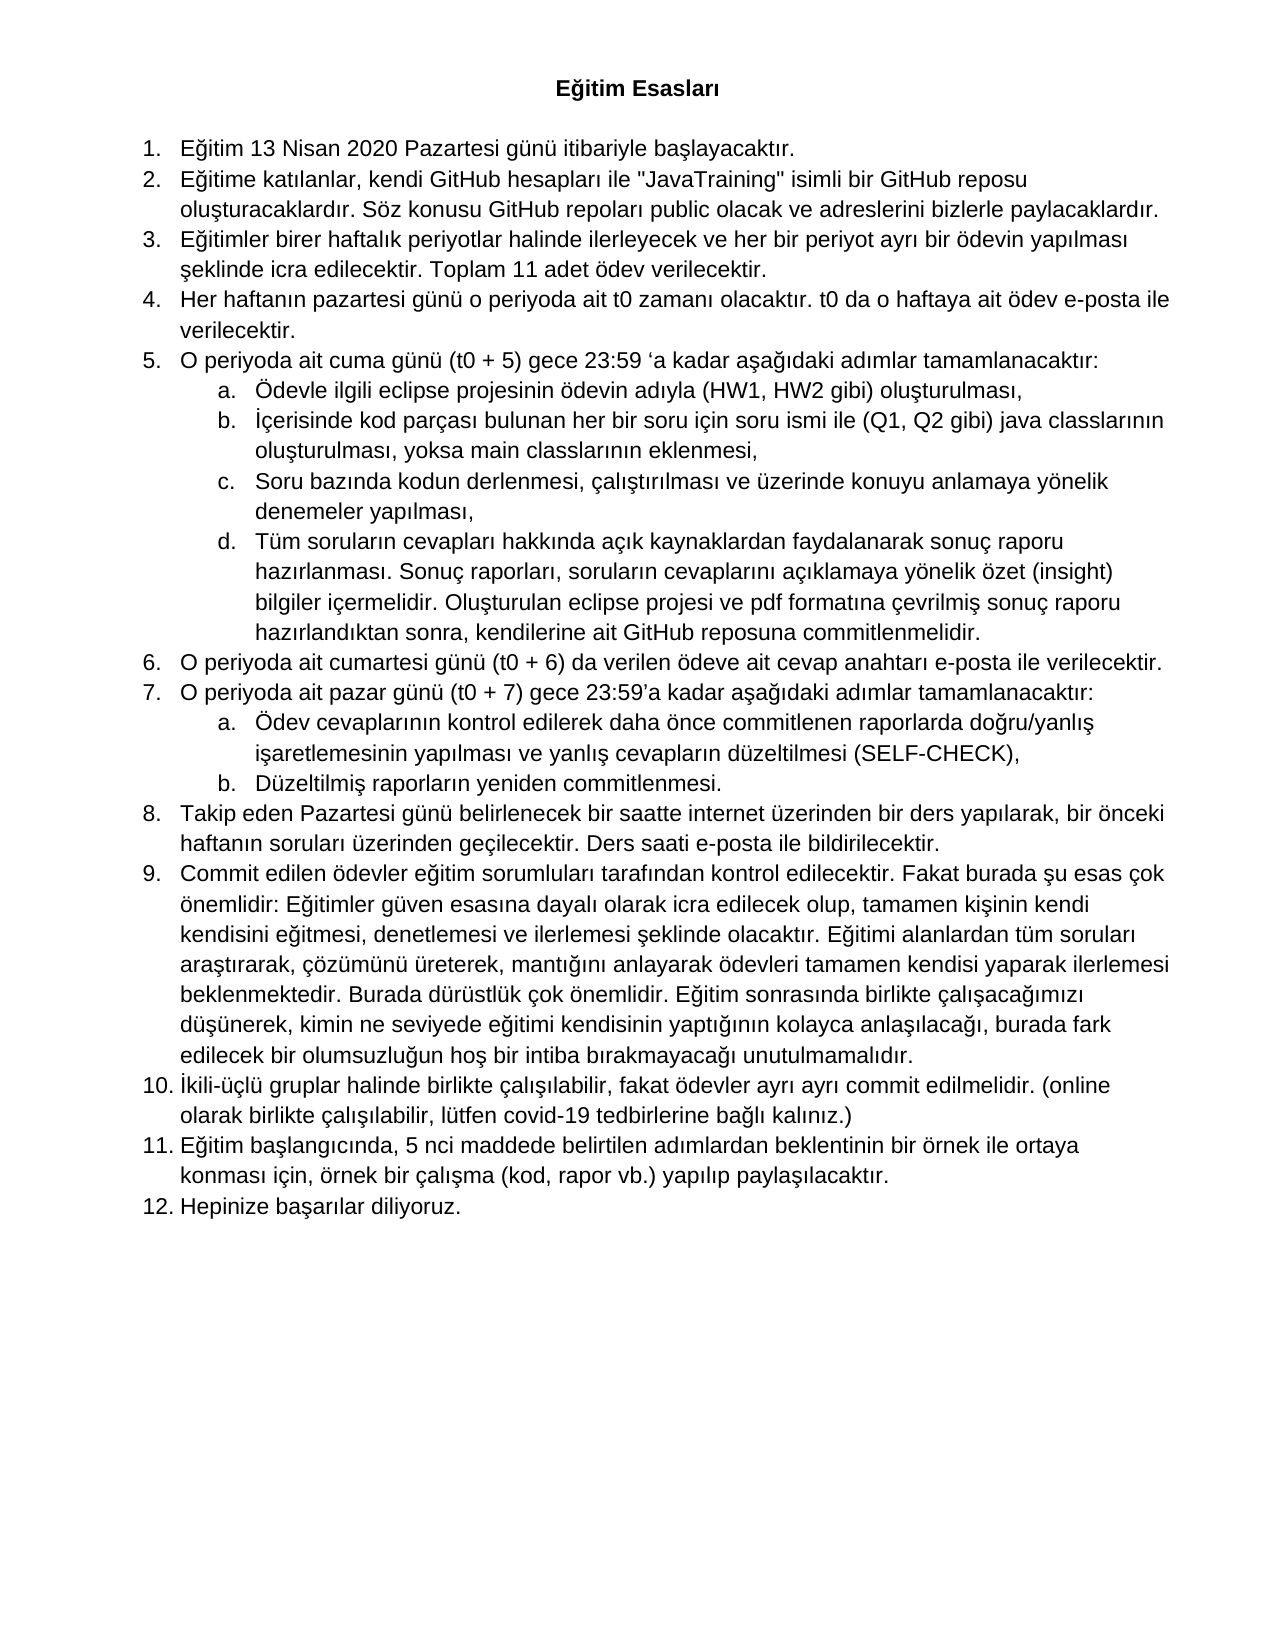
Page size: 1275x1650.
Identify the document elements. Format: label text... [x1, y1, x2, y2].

list Ödevle ilgili eclipse projesinin ödevin adıyla (HW1, HW2 gibi) oluşturulması, [217, 377, 1170, 403]
list Eğitimler birer haftalık periyotlar halinde ilerleyecek ve her bir periyot ayrı bir ödevin yapılması şeklinde icra edilecektir. Toplam 11 adet ödev verilecektir. [142, 226, 1170, 283]
list O periyoda ait pazar günü (t0 + 7) gece 23:59’a kadar aşağıdaki adımlar tamamlanacaktır: [142, 679, 1170, 706]
list Soru bazında kodun derlenmesi, çalıştırılması ve üzerinde konuyu anlamaya yönelik denemeler yapılması, [217, 468, 1170, 524]
list Her haftanın pazartesi günü o periyoda ait t0 zamanı olacaktır. t0 da o haftaya ait ödev e-posta ile verilecektir. [142, 286, 1170, 343]
list İkili-üçlü gruplar halinde birlikte çalışılabilir, fakat ödevler ayrı ayrı commit edilmelidir. (online olarak birlikte çalışılabilir, lütfen covid-19 tedbirlerine bağlı kalınız.) [142, 1072, 1170, 1128]
list Takip eden Pazartesi günü belirlenecek bir saatte internet üzerinden bir ders yapılarak, bir önceki haftanın soruları üzerinden geçilecektir. Ders saati e-posta ile bildirilecektir. [142, 800, 1170, 857]
list Commit edilen ödevler eğitim sorumluları tarafından kontrol edilecektir. Fakat burada şu esas çok önemlidir: Eğitimler güven esasına dayalı olarak icra edilecek olup, tamamen kişinin kendi kendisini eğitmesi, denetlemesi ve ilerlemesi şeklinde olacaktır. Eğitimi alanlardan tüm soruları araştırarak, çözümünü üreterek, mantığını anlayarak ödevleri tamamen kendisi yaparak ilerlemesi beklenmektedir. Burada dürüstlük çok önemlidir. Eğitim sonrasında birlikte çalışacağımızı düşünerek, kimin ne seviyede eğitimi kendisinin yaptığının kolayca anlaşılacağı, burada fark edilecek bir olumsuzluğun hoş bir intiba bırakmayacağı unutulmamalıdır. [142, 860, 1170, 1068]
list Düzeltilmiş raporların yeniden commitlenmesi. [217, 770, 1170, 796]
text Eğitim Esasları [105, 75, 1170, 101]
list Eğitim 13 Nisan 2020 Pazartesi günü itibariyle başlayacaktır. [142, 135, 1170, 162]
list O periyoda ait cuma günü (t0 + 5) gece 23:59 ‘a kadar aşağıdaki adımlar tamamlanacaktır: [142, 347, 1170, 373]
list Hepinize başarılar diliyoruz. [142, 1193, 1170, 1219]
list Ödev cevaplarının kontrol edilerek daha önce commitlenen raporlarda doğru/yanlış işaretlemesinin yapılması ve yanlış cevapların düzeltilmesi (SELF-CHECK), [217, 709, 1170, 766]
list O periyoda ait cumartesi günü (t0 + 6) da verilen ödeve ait cevap anahtarı e-posta ile verilecektir. [142, 649, 1170, 675]
list Tüm soruların cevapları hakkında açık kaynaklardan faydalanarak sonuç raporu hazırlanması. Sonuç raporları, soruların cevaplarını açıklamaya yönelik özet (insight) bilgiler içermelidir. Oluşturulan eclipse projesi ve pdf formatına çevrilmiş sonuç raporu hazırlandıktan sonra, kendilerine ait GitHub reposuna commitlenmelidir. [217, 528, 1170, 645]
list Eğitime katılanlar, kendi GitHub hesapları ile "JavaTraining" isimli bir GitHub reposu oluşturacaklardır. Söz konusu GitHub repoları public olacak ve adreslerini bizlerle paylacaklardır. [142, 166, 1170, 222]
list İçerisinde kod parçası bulunan her bir soru için soru ismi ile (Q1, Q2 gibi) java classlarının oluşturulması, yoksa main classlarının eklenmesi, [217, 407, 1170, 464]
list Eğitim başlangıcında, 5 nci maddede belirtilen adımlardan beklentinin bir örnek ile ortaya konması için, örnek bir çalışma (kod, rapor vb.) yapılıp paylaşılacaktır. [142, 1132, 1170, 1189]
